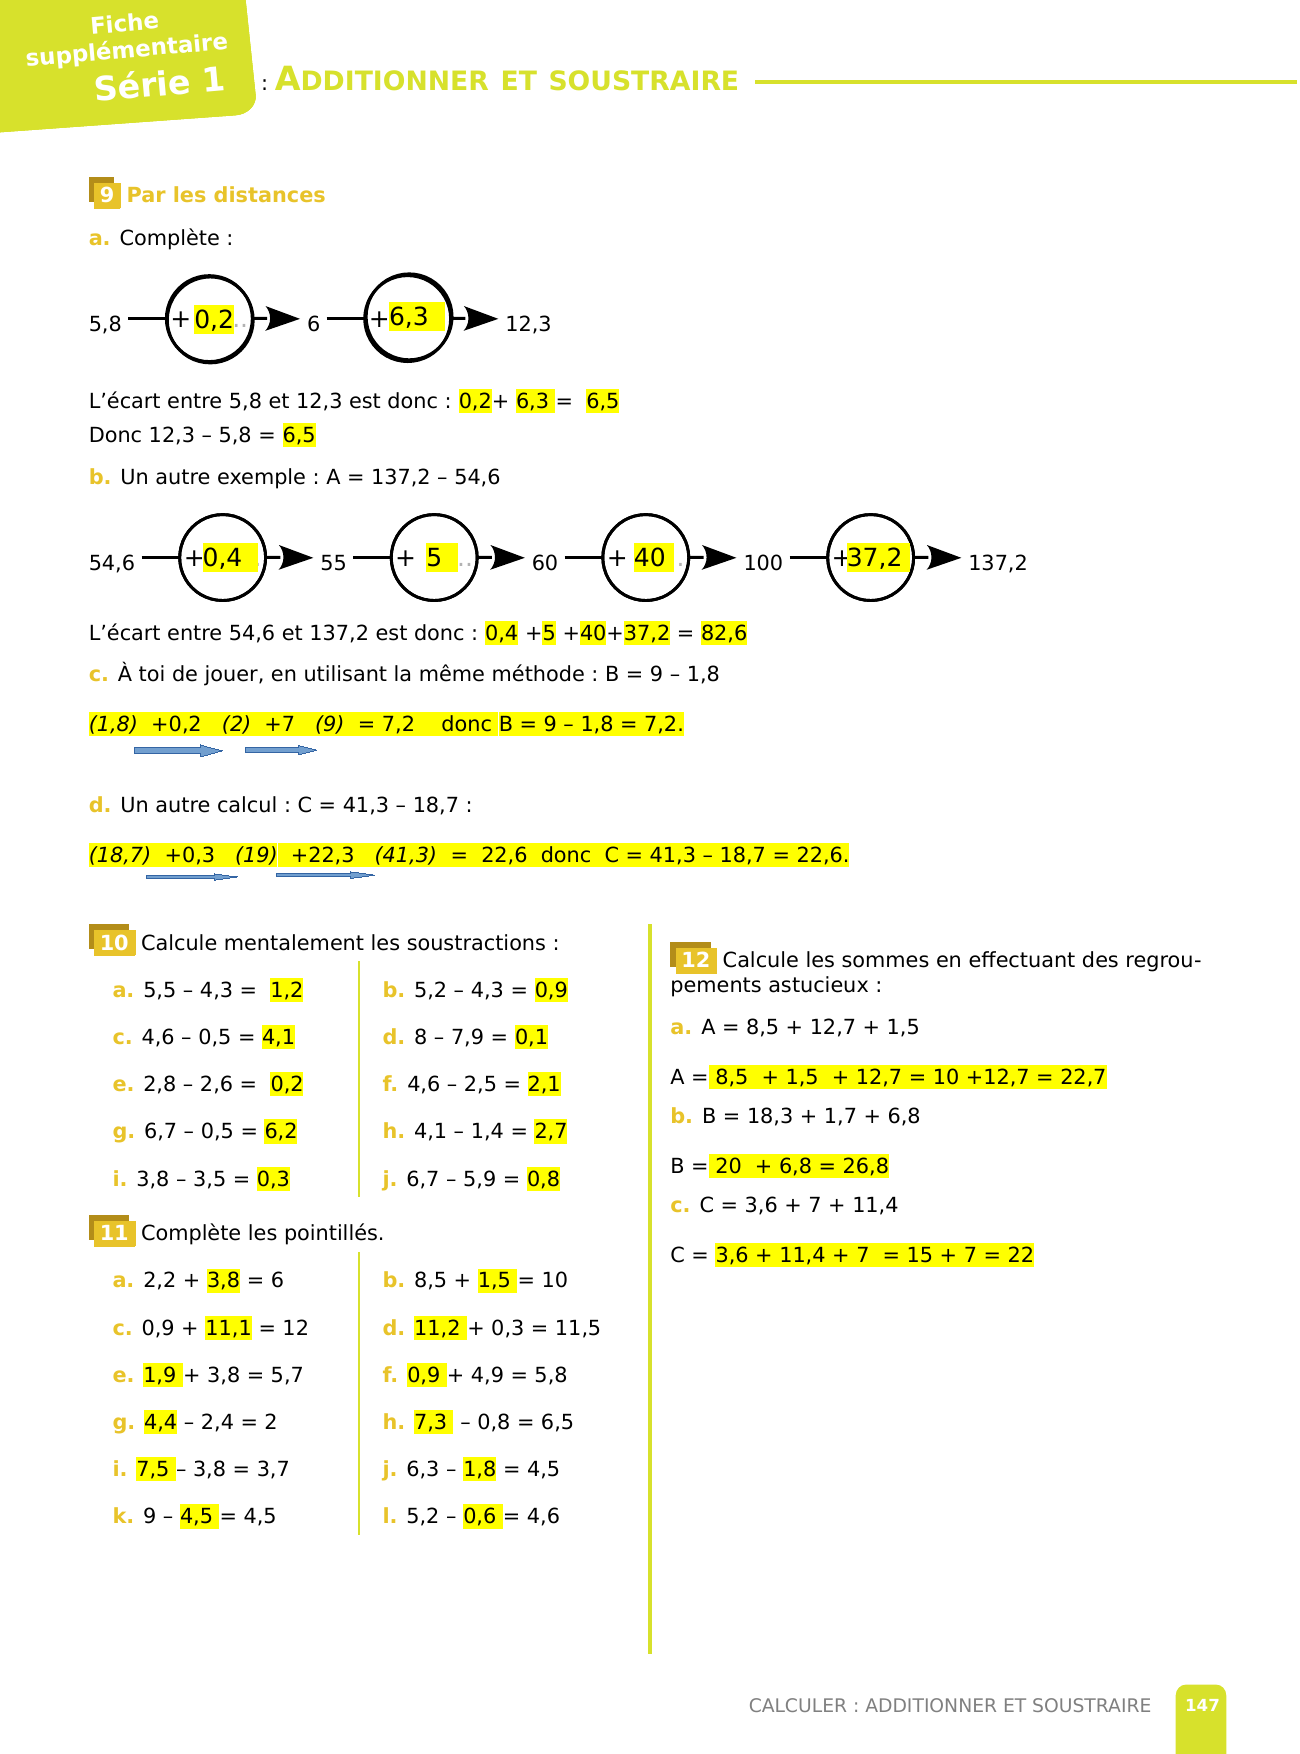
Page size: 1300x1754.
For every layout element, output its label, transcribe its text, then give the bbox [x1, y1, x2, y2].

text (1,8) +0,2 (2) +7 (9) = 7,2 donc B = 9 – 1,8 = 7,2. [88, 698, 1211, 740]
list Un autre calcul : C = 41,3 – 18,7 : [88, 793, 1211, 817]
table_header 2,2 + 3,8 = 6 [89, 1252, 358, 1299]
table_cell 4,6 – 2,5 = 2,1 [360, 1056, 629, 1103]
text A = 8,5 + 1,5 + 12,7 = 10 +12,7 = 22,7 [670, 1051, 1211, 1092]
text 54,6 55 60 100 137,2 [88, 537, 182, 578]
table_cell 4,4 – 2,4 = 2 [89, 1394, 358, 1441]
table_cell 2,8 – 2,6 = 0,2 [89, 1056, 358, 1103]
list À toi de jouer, en utilisant la même méthode : B = 9 – 1,8 [88, 662, 1211, 687]
table_cell 6,7 – 0,5 = 6,2 [89, 1103, 358, 1150]
text 54,6 55 60 100 137,2 [263, 537, 394, 578]
subtitle Complète les pointillés. [129, 1215, 629, 1246]
subtitle Donc 12,3 – 5,8 = 6,5 [316, 423, 1205, 447]
text (18,7) +0,3 (19) +22,3 (41,3) = 22,6 donc C = 41,3 – 18,7 = 22,6. [88, 829, 1211, 870]
subtitle Calcule mentalement les soustractions : [129, 924, 629, 955]
list C = 3,6 + 7 + 11,4 [670, 1193, 1211, 1218]
table_cell 11,2 + 0,3 = 11,5 [360, 1299, 629, 1346]
text C = 3,6 + 11,4 + 7 = 15 + 7 = 22 [670, 1229, 1211, 1271]
list Complète : [88, 226, 1211, 250]
subtitle Par les distances [114, 177, 1211, 208]
list B = 18,3 + 1,7 + 6,8 [670, 1104, 1211, 1128]
table_header 5,2 – 4,3 = 0,9 [360, 961, 629, 1008]
text 54,6 55 60 100 137,2 [686, 537, 830, 578]
text 5,8 6 12,3 [169, 298, 250, 339]
table_cell 3,8 – 3,5 = 0,3 [89, 1150, 358, 1197]
table_cell 5,2 – 0,6 = 4,6 [360, 1488, 629, 1535]
text 5,8 6 12,3 [250, 298, 367, 339]
list L’écart entre 5,8 et 12,3 est donc : 0,2+ 6,3 = 6,5 [88, 376, 1211, 417]
table_header 5,5 – 4,3 = 1,2 [89, 961, 358, 1008]
table_cell 0,9 + 4,9 = 5,8 [360, 1346, 629, 1393]
table_cell 7,3 – 0,8 = 6,5 [360, 1394, 629, 1441]
table_cell 8 – 7,9 = 0,1 [360, 1009, 629, 1056]
subtitle L’écart entre 54,6 et 137,2 est donc : 0,4 +5 +40+37,2 = 82,6 [88, 621, 1205, 645]
table_header 8,5 + 1,5 = 10 [360, 1252, 629, 1299]
subtitle Donc 12,3 – 5,8 = 6,5 [88, 423, 283, 447]
text 54,6 55 60 100 137,2 [475, 537, 605, 578]
text 5,8 6 12,3 [368, 298, 449, 339]
list A = 8,5 + 12,7 + 1,5 [670, 1015, 1211, 1039]
table_cell 6,3 – 1,8 = 4,5 [360, 1441, 629, 1488]
text B = 20 + 6,8 = 26,8 [670, 1140, 1211, 1182]
table_cell 6,7 – 5,9 = 0,8 [360, 1150, 629, 1197]
list Un autre exemple : A = 137,2 – 54,6 [88, 465, 1211, 489]
table_cell 4,1 – 1,4 = 2,7 [360, 1103, 629, 1150]
text 54,6 55 60 100 137,2 [605, 537, 687, 578]
table_cell 0,9 + 11,1 = 12 [89, 1299, 358, 1346]
text 54,6 55 60 100 137,2 [911, 537, 1211, 578]
text 5,8 6 12,3 [88, 298, 169, 339]
table_cell 7,5 – 3,8 = 3,7 [89, 1441, 358, 1488]
text 5,8 6 12,3 [449, 298, 1211, 339]
table_cell 1,9 + 3,8 = 5,7 [89, 1346, 358, 1393]
text 54,6 55 60 100 137,2 [830, 537, 912, 578]
table_cell 9 – 4,5 = 4,5 [89, 1488, 358, 1535]
text 54,6 55 60 100 137,2 [393, 537, 475, 578]
text 54,6 55 60 100 137,2 [182, 537, 264, 578]
table_cell 4,6 – 0,5 = 4,1 [89, 1009, 358, 1056]
subtitle Calcule les sommes en effectuant des regrou­pements astucieux : [670, 942, 1211, 997]
